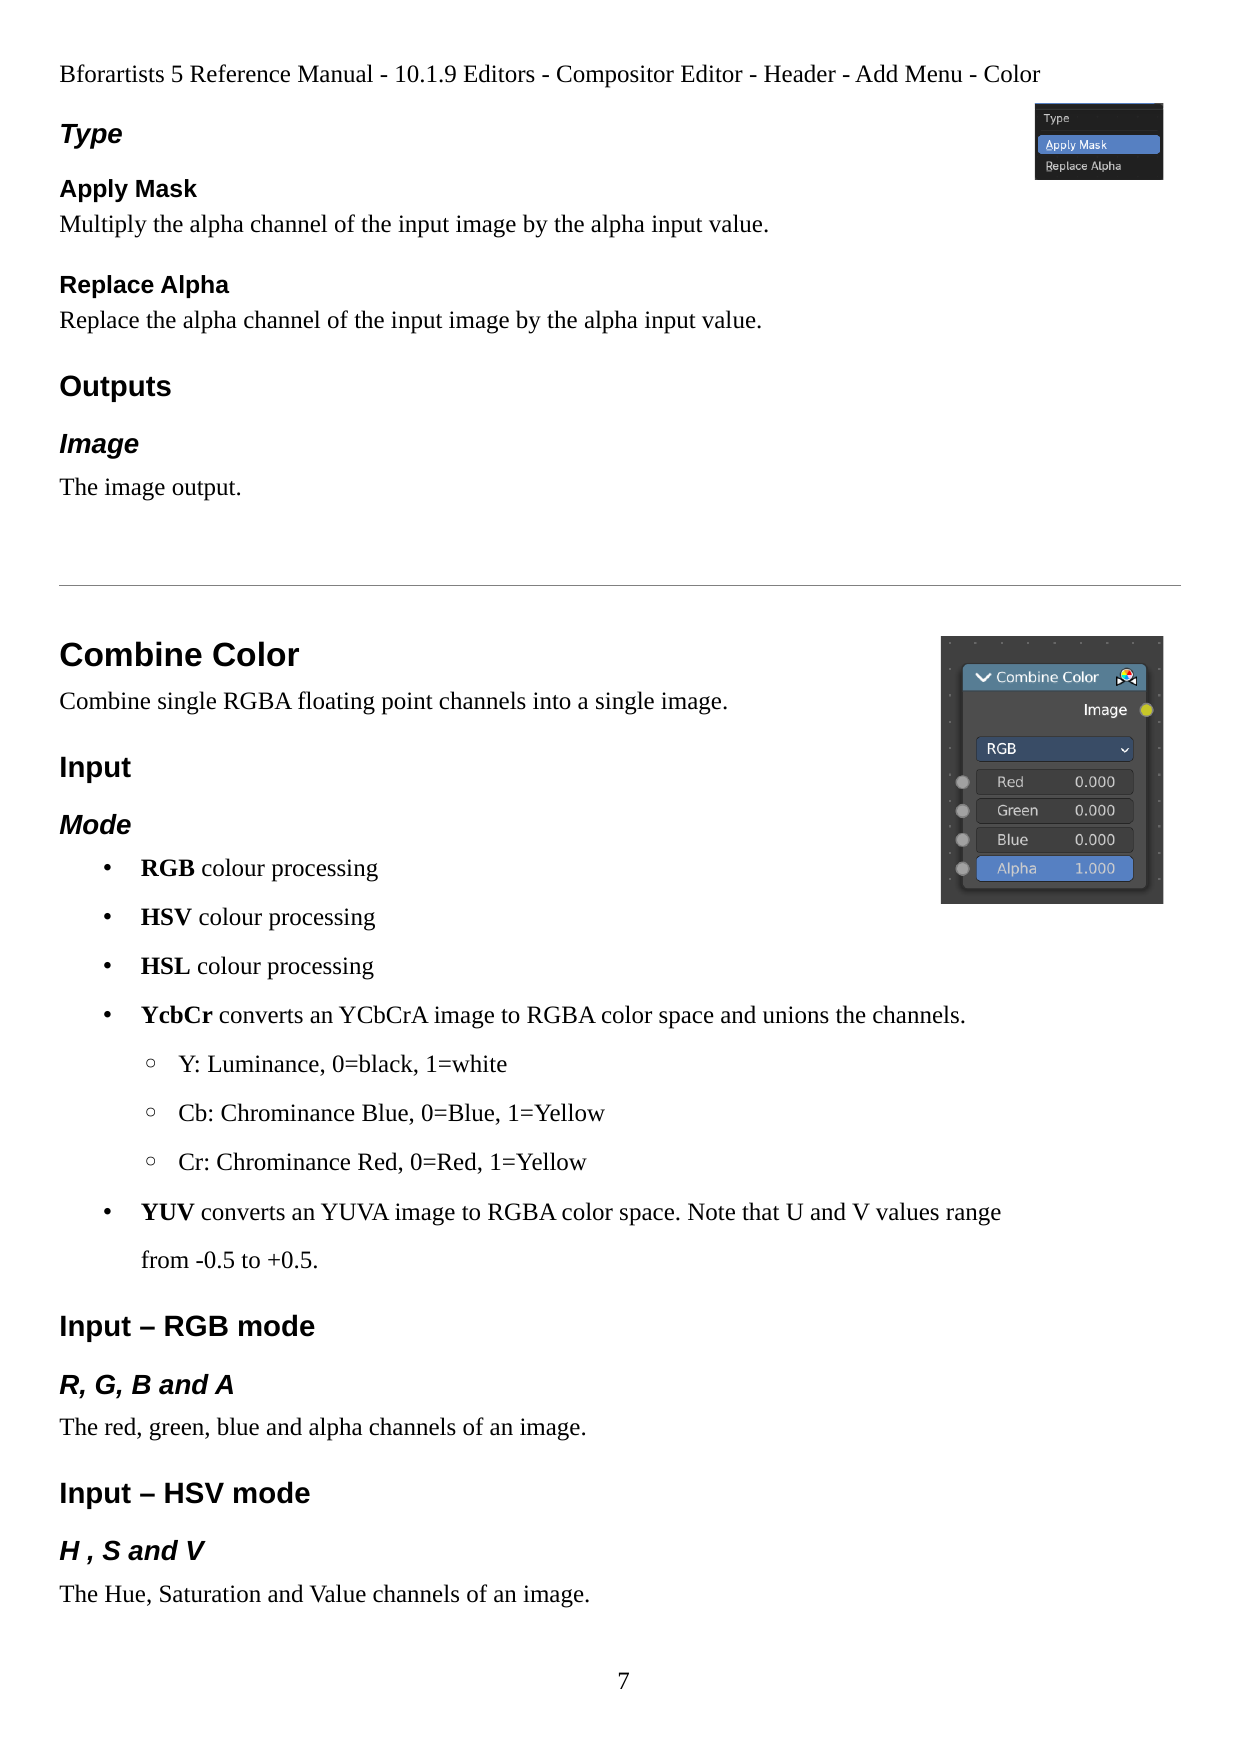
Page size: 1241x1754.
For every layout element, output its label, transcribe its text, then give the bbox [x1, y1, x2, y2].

list RGB colour processing [103, 853, 940, 882]
subtitle Input – HSV mode [59, 1476, 1181, 1510]
subtitle [1164, 750, 1181, 784]
subtitle [1164, 809, 1181, 841]
text The image output. [59, 472, 1181, 501]
subtitle [1164, 117, 1181, 149]
text The red, green, blue and alpha channels of an image. [59, 1412, 1181, 1441]
list YUV converts an YUVA image to RGBA color space. Note that U and V values range [103, 1197, 1181, 1225]
subtitle Outputs [59, 369, 1181, 403]
subtitle Type [59, 117, 1034, 149]
list from -0.5 to +0.5. [103, 1246, 1181, 1274]
list [1164, 853, 1181, 882]
subtitle Combine Color [59, 635, 1181, 674]
text Multiply the alpha channel of the input image by the alpha input value. [59, 209, 1181, 238]
subtitle R, G, B and A [59, 1368, 1181, 1400]
subtitle Replace Alpha [59, 271, 1181, 299]
list HSV colour processing [103, 902, 1181, 931]
list Cr: Chrominance Red, 0=Red, 1=Yellow [141, 1147, 1181, 1176]
subtitle H , S and V [59, 1535, 1181, 1567]
picture [1034, 103, 1164, 180]
subtitle Input [59, 750, 940, 784]
subtitle Input – RGB mode [59, 1309, 1181, 1343]
subtitle Mode [59, 809, 940, 841]
subtitle Image [59, 428, 1181, 459]
list HSL colour processing [103, 951, 1181, 980]
text Combine single RGBA floating point channels into a single image. [59, 686, 940, 715]
list YcbCr converts an YCbCrA image to RGBA color space and unions the channels. [103, 1000, 1181, 1029]
picture [940, 636, 1164, 904]
text Replace the alpha channel of the input image by the alpha input value. [59, 305, 1181, 334]
text The Hue, Saturation and Value channels of an image. [59, 1579, 1181, 1608]
list Cb: Chrominance Blue, 0=Blue, 1=Yellow [141, 1098, 1181, 1127]
subtitle Apply Mask [59, 174, 1181, 203]
list Y: Luminance, 0=black, 1=white [141, 1049, 1181, 1078]
